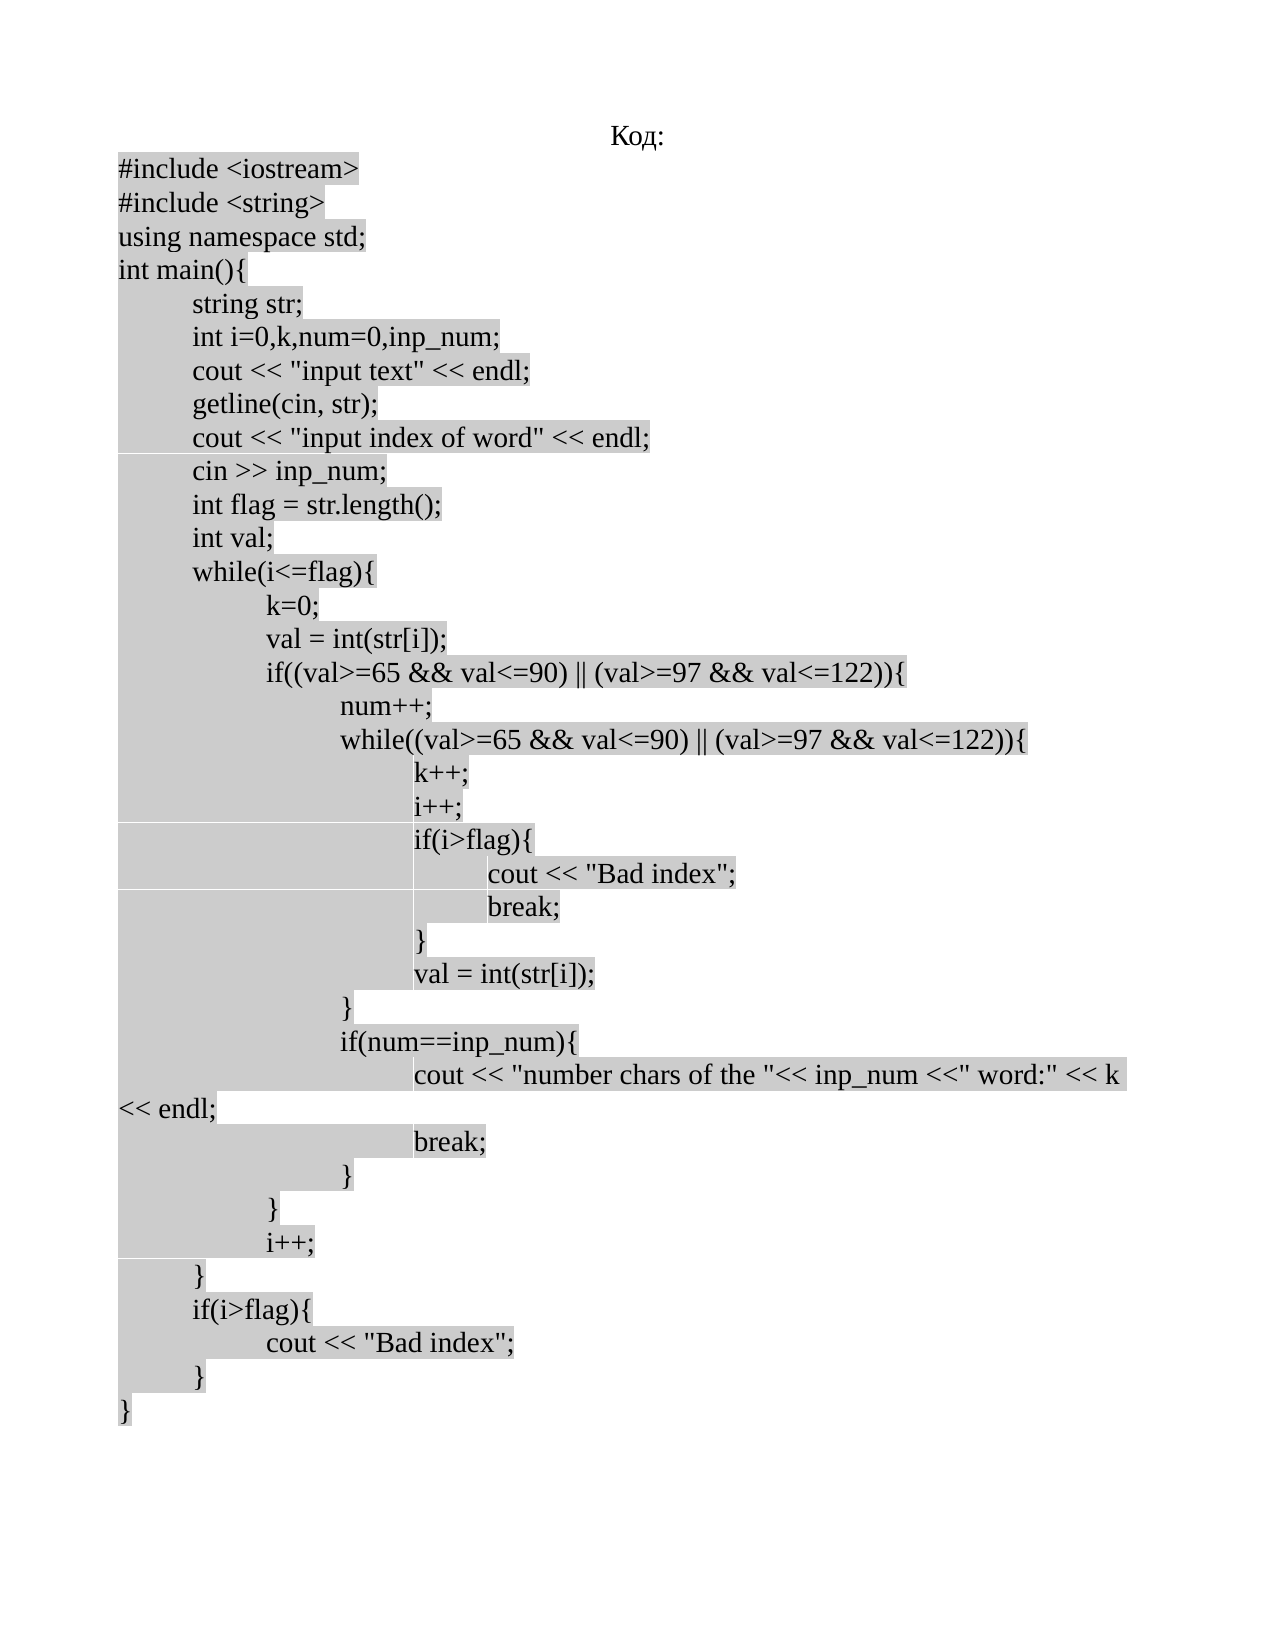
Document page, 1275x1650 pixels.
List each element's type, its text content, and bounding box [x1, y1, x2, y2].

text string str; [118, 286, 1157, 319]
text break; [118, 889, 1157, 923]
text cout << "number chars of the "<< inp_num <<" word:" << k << endl; [118, 1057, 1157, 1124]
text val = int(str[i]); [118, 957, 1157, 990]
text i++; [118, 789, 1157, 822]
text k++; [118, 755, 1157, 789]
text using namespace std; [118, 219, 1157, 252]
text getline(cin, str); [118, 386, 1157, 420]
text int i=0,k,num=0,inp_num; [118, 319, 1157, 353]
text if(i>flag){ [118, 1292, 1157, 1326]
text int val; [118, 521, 1157, 554]
text k=0; [118, 588, 1157, 621]
text } [118, 1393, 1157, 1426]
text } [118, 923, 1157, 957]
text cout << "input text" << endl; [118, 353, 1157, 386]
text #include <iostream> [118, 152, 1157, 185]
text int main(){ [118, 252, 1157, 286]
text val = int(str[i]); [118, 621, 1157, 655]
text cin >> inp_num; [118, 453, 1157, 487]
text if(num==inp_num){ [118, 1024, 1157, 1057]
text } [118, 1258, 1157, 1292]
text cout << "Bad index"; [118, 856, 1157, 889]
text } [118, 990, 1157, 1024]
text Код: [118, 118, 1157, 152]
text i++; [118, 1225, 1157, 1258]
text while(i<=flag){ [118, 554, 1157, 588]
text } [118, 1191, 1157, 1225]
text if(i>flag){ [118, 822, 1157, 856]
text while((val>=65 && val<=90) || (val>=97 && val<=122)){ [118, 722, 1157, 755]
text cout << "Bad index"; [118, 1326, 1157, 1359]
text cout << "input index of word" << endl; [118, 420, 1157, 453]
text #include <string> [118, 185, 1157, 219]
text break; [118, 1124, 1157, 1158]
text int flag = str.length(); [118, 487, 1157, 521]
text } [118, 1158, 1157, 1191]
text } [118, 1359, 1157, 1393]
text num++; [118, 688, 1157, 722]
text if((val>=65 && val<=90) || (val>=97 && val<=122)){ [118, 655, 1157, 688]
